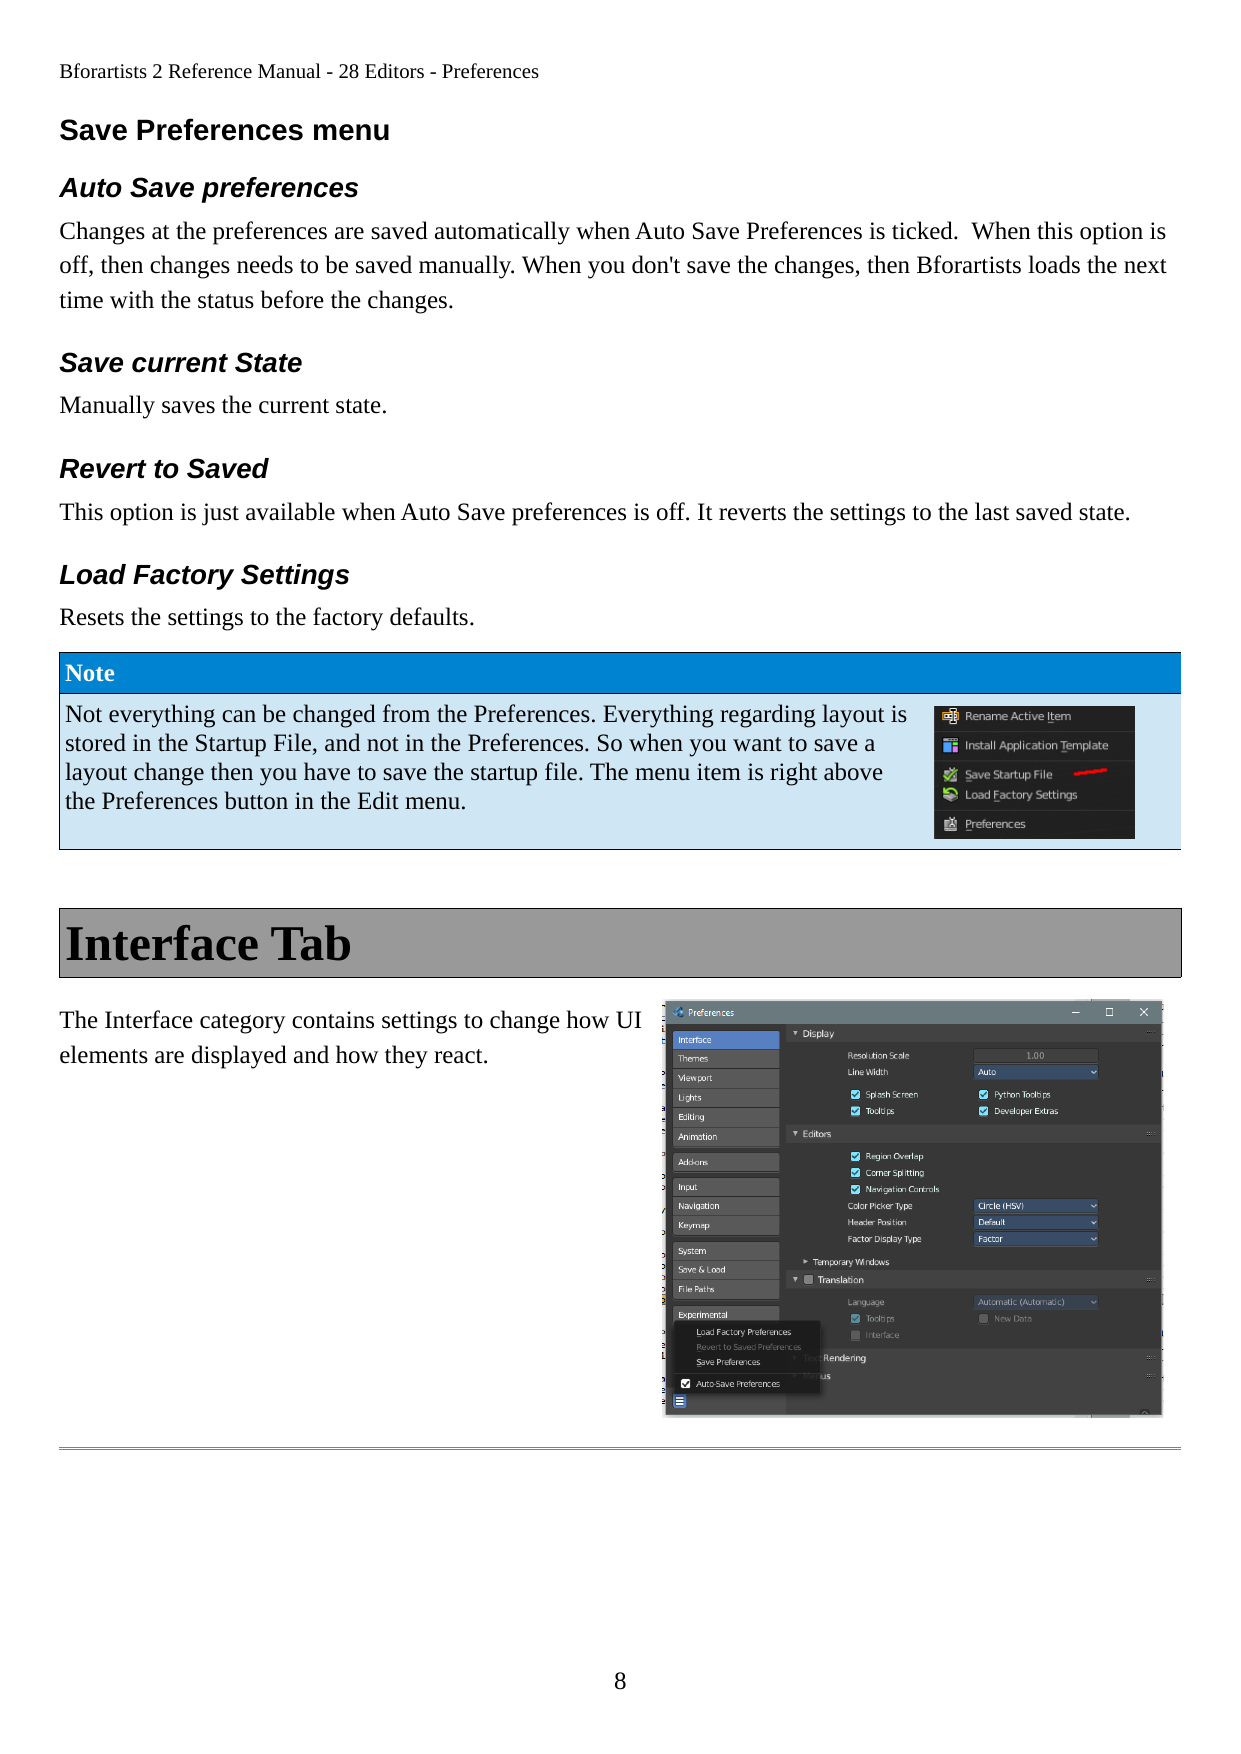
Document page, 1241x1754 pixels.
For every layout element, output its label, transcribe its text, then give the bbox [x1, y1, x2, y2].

subtitle Save Preferences menu [59, 113, 1181, 146]
text The Interface category contains settings to change how UI elements are displayed and how they react. [59, 1006, 662, 1069]
subtitle Save current State [59, 346, 1181, 378]
text Resets the settings to the factory defaults. [59, 602, 1181, 631]
picture [662, 999, 1164, 1418]
text This option is just available when Auto Save preferences is off. It reverts the settings to the last saved state. [59, 497, 1181, 525]
table_cell Not everything can be changed from the Preferences. Everything regarding layout is stored in the Startup File, and not in the Preferences. So when you want to save a layout change then you have to save the startup file. The menu item is right above the Preferences button in the Edit menu. [60, 694, 1181, 849]
text Changes at the preferences are saved automatically when Auto Save Preferences is ticked. When this option is off, then changes needs to be saved manually. When you don't save the changes, then Bforartists loads the next time with the status before the changes. [59, 216, 1181, 313]
subtitle Auto Save preferences [59, 171, 1181, 203]
table_header Note [60, 653, 1181, 693]
text Manually saves the current state. [59, 391, 1181, 419]
subtitle Revert to Saved [59, 452, 1181, 484]
subtitle Load Factory Settings [59, 558, 1181, 590]
table_header Interface Tab [60, 909, 1181, 977]
picture [934, 706, 1135, 839]
